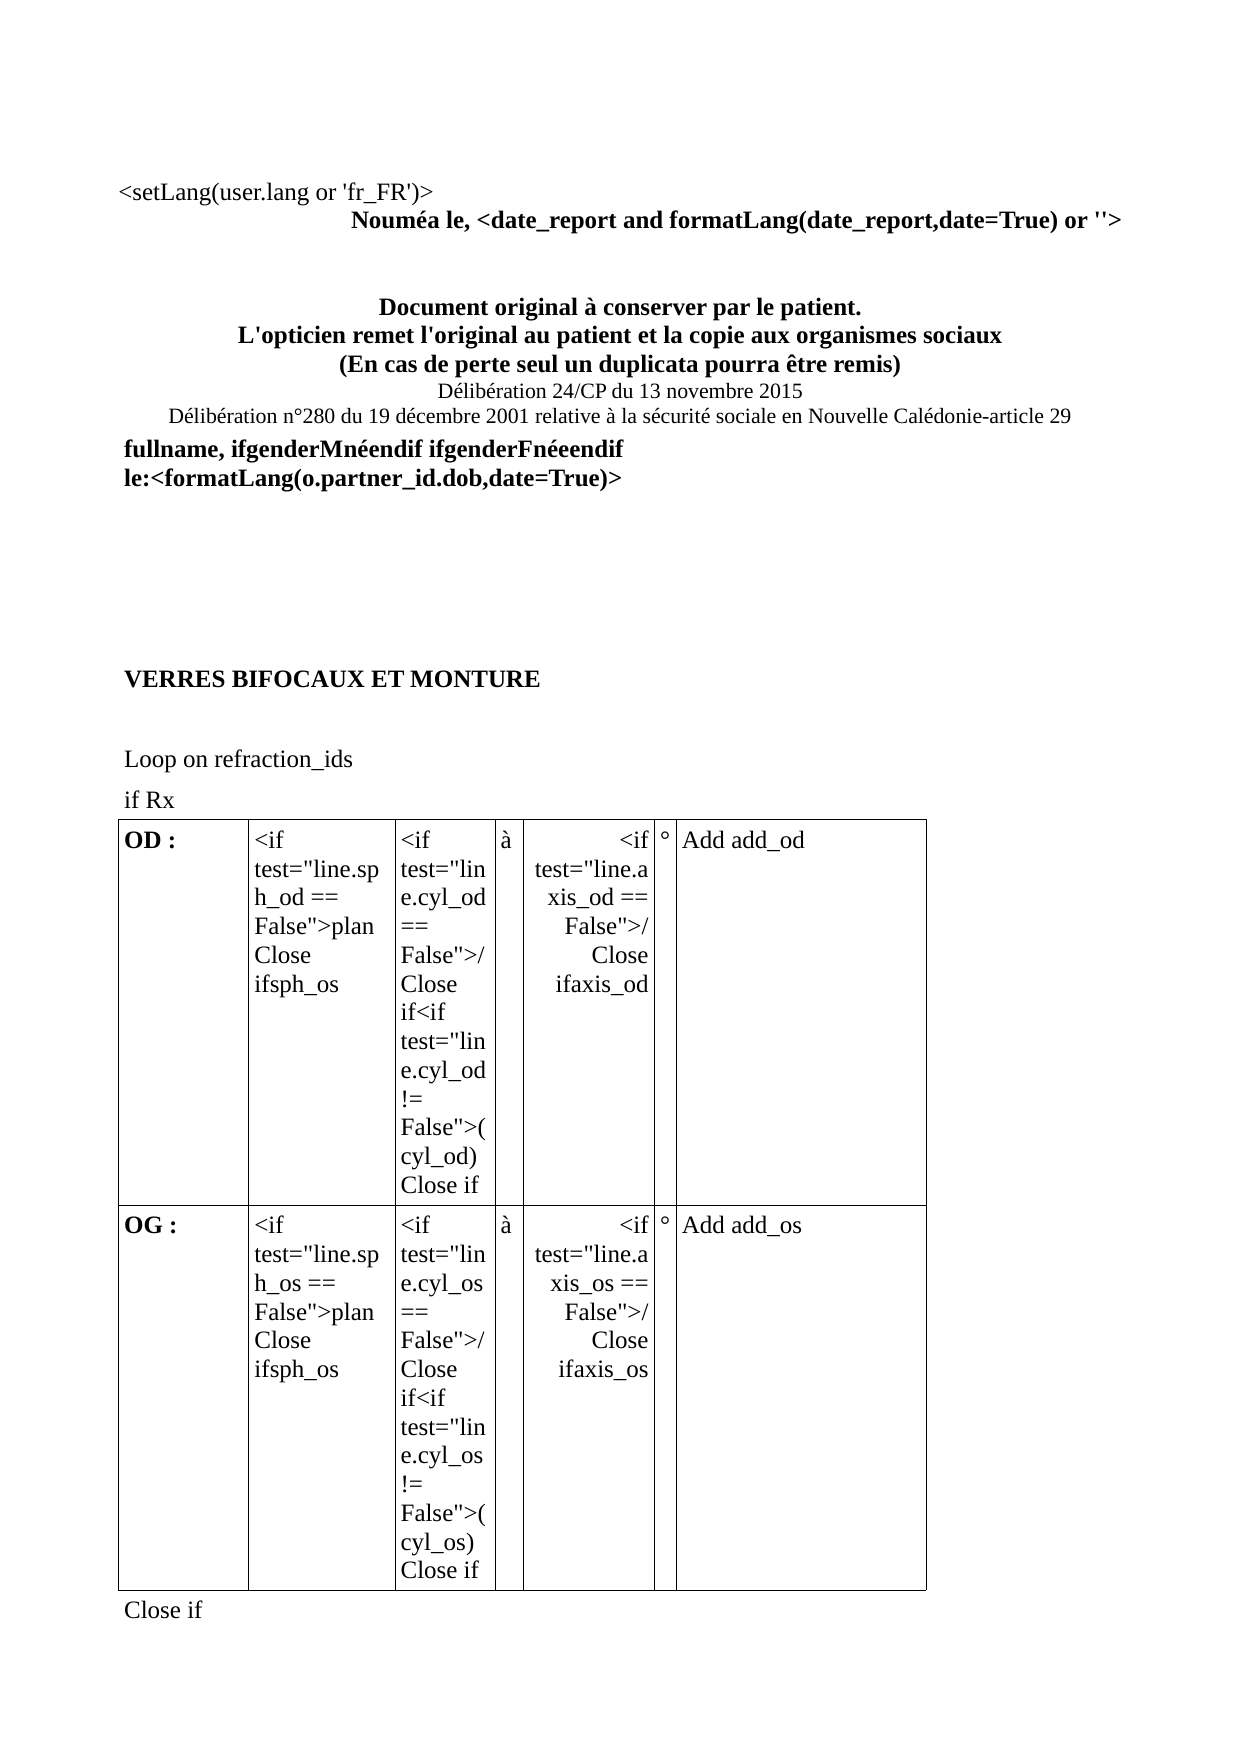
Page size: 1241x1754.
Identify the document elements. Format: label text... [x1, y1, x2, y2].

table_cell [395, 1591, 495, 1630]
table_cell [118, 618, 395, 658]
table_cell [118, 699, 926, 739]
table_cell [676, 538, 926, 578]
table_cell [523, 498, 654, 538]
table_cell ° [655, 820, 676, 1204]
table_cell [676, 779, 926, 819]
table_cell [118, 498, 495, 538]
table_cell OD : [119, 820, 248, 1204]
table_cell [523, 618, 654, 658]
table_cell [654, 578, 676, 618]
table_cell VERRES BIFOCAUX ET MONTURE [118, 658, 926, 698]
table_cell [676, 618, 926, 658]
text <setLang(user.lang or 'fr_FR')> [118, 177, 1122, 206]
table_cell [118, 538, 395, 578]
table_cell [676, 1591, 926, 1630]
text Document original à conserver par le patient. L'opticien remet l'original au patient et la copie aux organismes sociaux (En cas de perte seul un duplicata pourra être remis) Délibération 24/CP du 13 novembre 2015 Délibération n°280 du 19 décembre 2001 relative à la sécurité sociale en Nouvelle Calédonie-article 29 [118, 292, 1122, 428]
table_cell [495, 618, 523, 658]
table_cell [495, 1591, 523, 1630]
table_cell [654, 1591, 676, 1630]
table_cell [676, 578, 926, 618]
table_cell [523, 739, 654, 779]
table_cell [395, 578, 495, 618]
table_cell <if test="line.sph_os == False">planClose ifsph_os [249, 1206, 395, 1590]
table_cell [654, 739, 676, 779]
table_cell [495, 578, 523, 618]
table_cell [676, 739, 926, 779]
table_cell [523, 538, 654, 578]
table_cell <if test="line.cyl_od == False">/Close if<if test="line.cyl_od != False">(cyl_od)Close if [396, 820, 495, 1204]
table_cell <if test="line.axis_od == False">/Close ifaxis_od [524, 820, 654, 1204]
table_cell [495, 739, 523, 779]
table_cell [523, 1591, 654, 1630]
table_header fullname, ifgenderMnéendif ifgenderFnéeendif le:<formatLang(o.partner_id.dob,date=True)> [118, 429, 926, 497]
table_cell [495, 498, 523, 538]
table_cell [676, 498, 926, 538]
table_cell [395, 779, 495, 819]
table_cell [523, 779, 654, 819]
table_cell OG : [119, 1206, 248, 1590]
table_cell ° [655, 1206, 676, 1590]
table_cell Loop on refraction_ids [118, 739, 395, 779]
table_cell [395, 739, 495, 779]
table_cell à [496, 820, 523, 1204]
table_cell <if test="line.cyl_os == False">/Close if<if test="line.cyl_os != False">(cyl_os)Close if [396, 1206, 495, 1590]
table_cell Add add_od [677, 820, 926, 1204]
table_cell [654, 498, 676, 538]
table_cell [118, 578, 395, 618]
table_cell [495, 538, 523, 578]
table_cell <if test="line.axis_os == False">/Close ifaxis_os [524, 1206, 654, 1590]
table_cell <if test="line.sph_od == False">planClose ifsph_os [249, 820, 395, 1204]
table_cell [495, 779, 523, 819]
text Nouméa le, <date_report and formatLang(date_report,date=True) or ''> [118, 206, 1122, 234]
table_cell [523, 578, 654, 618]
table_cell [395, 538, 495, 578]
table_cell [249, 1591, 395, 1630]
table_cell if Rx [118, 779, 395, 819]
table_cell [654, 779, 676, 819]
table_cell [654, 618, 676, 658]
table_cell à [496, 1206, 523, 1590]
table_cell Add add_os [677, 1206, 926, 1590]
table_cell Close if [118, 1591, 248, 1630]
table_cell [395, 618, 495, 658]
table_cell [654, 538, 676, 578]
